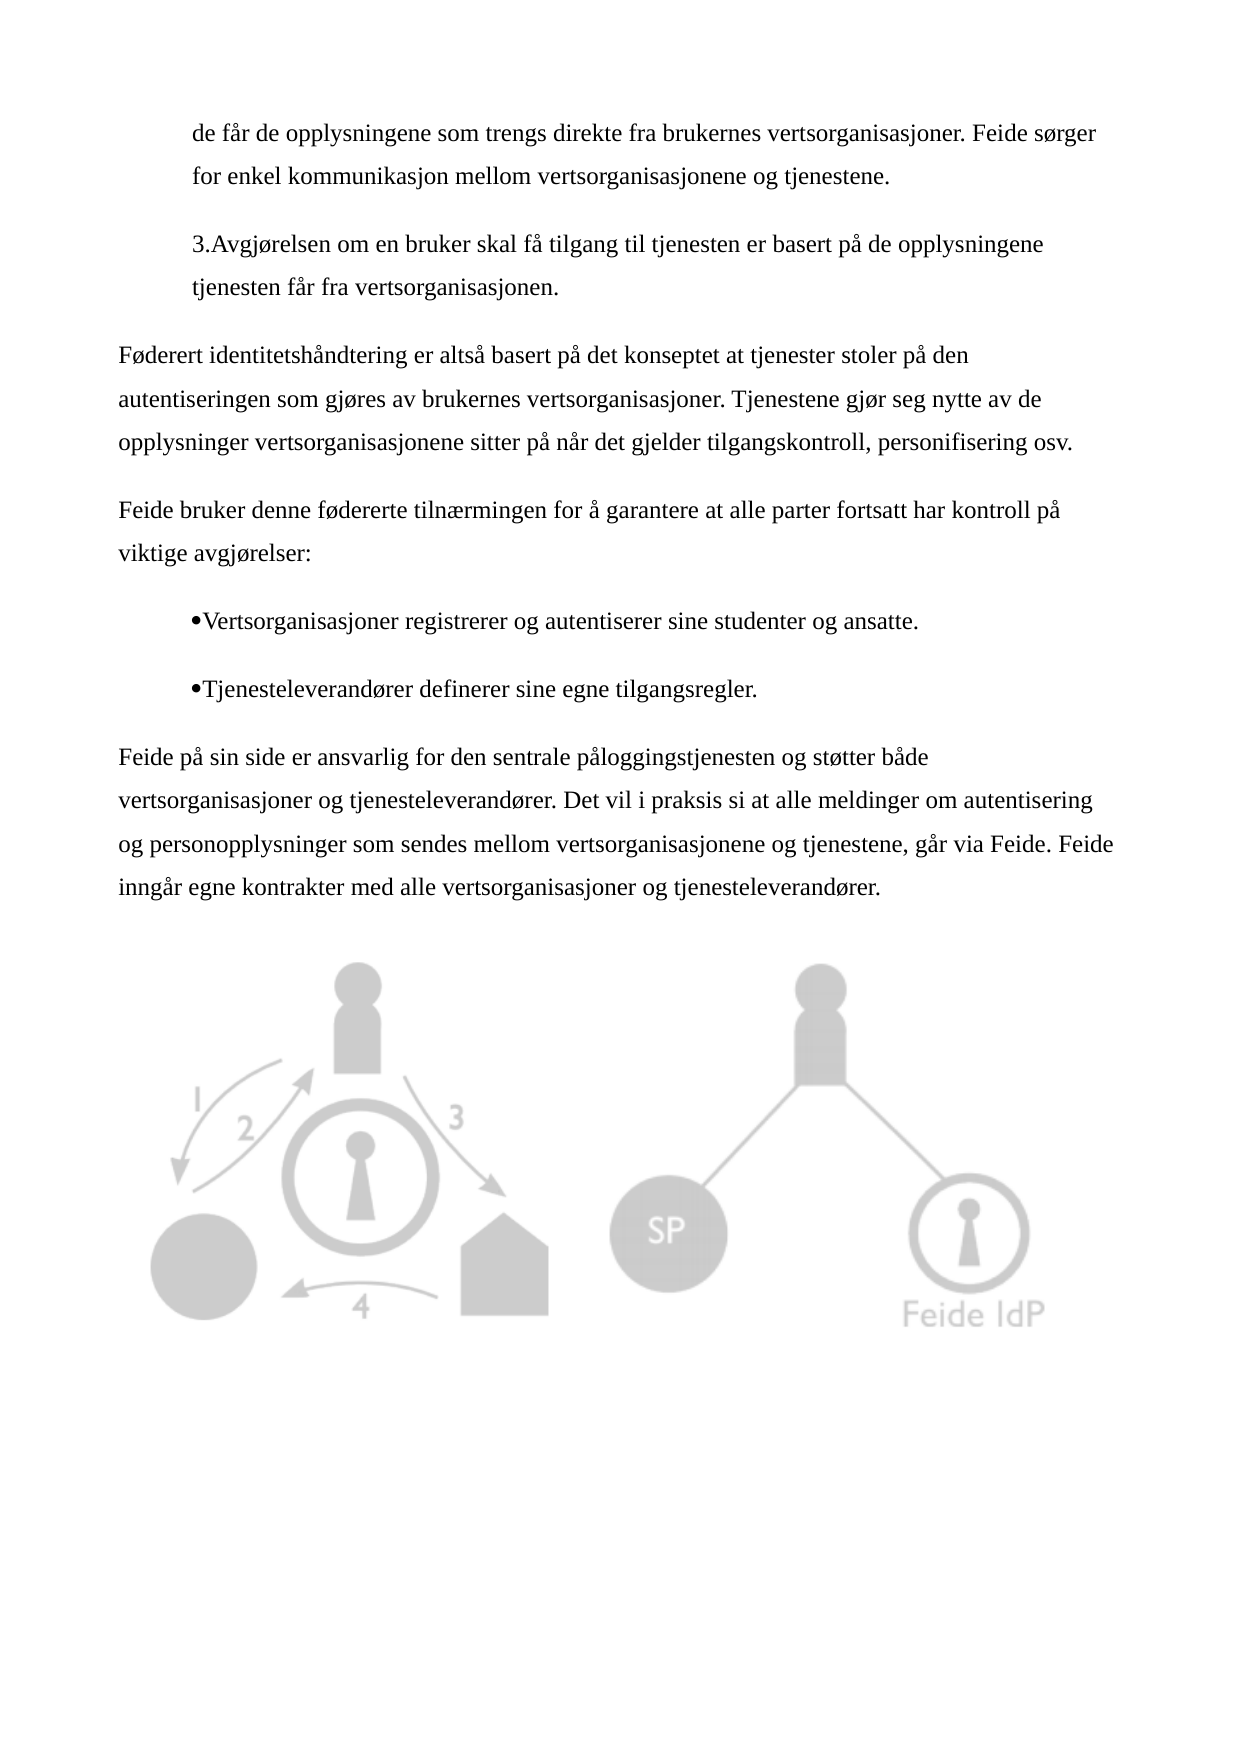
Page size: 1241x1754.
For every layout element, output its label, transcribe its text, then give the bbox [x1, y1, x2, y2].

list Avgjørelsen om en bruker skal få tilgang til tjenesten er basert på de opplysningene tjenesten får fra vertsorganisasjonen. [192, 229, 1122, 301]
picture [593, 942, 1055, 1339]
text Føderert identitetshåndtering er altså basert på det konseptet at tjenester stoler på den autentiseringen som gjøres av brukernes vertsorganisasjoner. Tjenestene gjør seg nytte av de opplysninger vertsorganisasjonene sitter på når det gjelder tilgangskontroll, personifisering osv. [118, 341, 1122, 456]
list Vertsorganisasjoner registrerer og autentiserer sine studenter og ansatte. [192, 606, 1122, 635]
text Feide bruker denne fødererte tilnærmingen for å garantere at alle parter fortsatt har kontroll på viktige avgjørelser: [118, 495, 1122, 567]
picture [123, 944, 583, 1340]
list Tjenesteleverandører definerer sine egne tilgangsregler. [192, 674, 1122, 703]
text Feide på sin side er ansvarlig for den sentrale påloggingstjenesten og støtter både vertsorganisasjoner og tjenesteleverandører. Det vil i praksis si at alle meldinger om autentisering og personopplysninger som sendes mellom vertsorganisasjonene og tjenestene, går via Feide. Feide inngår egne kontrakter med alle vertsorganisasjoner og tjenesteleverandører. [118, 742, 1122, 901]
list de får de opplysningene som trengs direkte fra brukernes vertsorganisasjoner. Feide sørger for enkel kommunikasjon mellom vertsorganisasjonene og tjenestene. [192, 118, 1122, 190]
